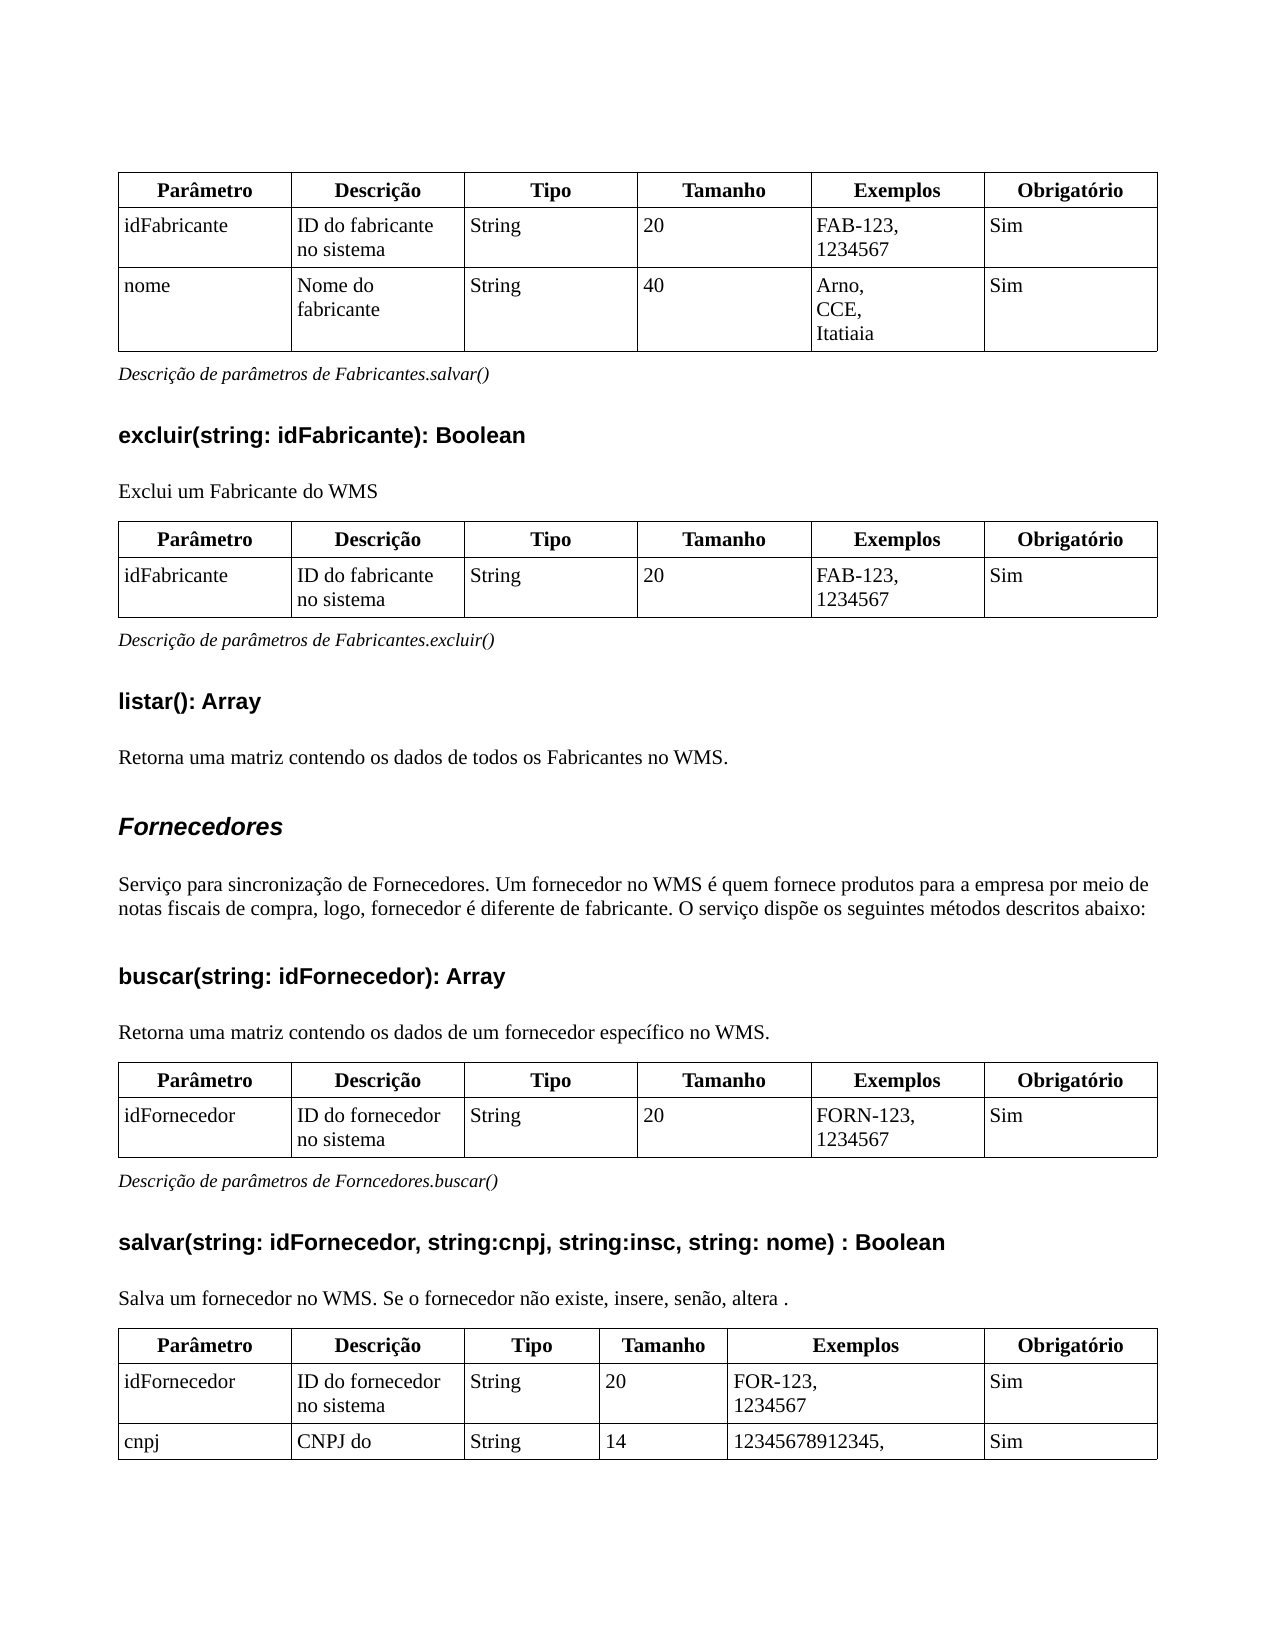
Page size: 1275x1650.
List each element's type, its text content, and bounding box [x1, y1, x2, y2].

subtitle listar(): Array [118, 688, 1157, 715]
table_header Exemplos [812, 173, 984, 207]
table_header Descrição [292, 522, 464, 557]
subtitle buscar(string: idFornecedor): Array [118, 963, 1157, 989]
table_cell 14 [600, 1424, 727, 1458]
table_cell CNPJ do [292, 1424, 464, 1458]
table_header Tipo [465, 173, 637, 207]
table_cell Arno, CCE, Itatiaia [812, 268, 984, 351]
table_cell cnpj [119, 1424, 291, 1458]
table_cell Sim [985, 1098, 1157, 1157]
text Exclui um Fabricante do WMS [118, 479, 1157, 503]
table_cell FORN-123, 1234567 [812, 1098, 984, 1157]
table_cell FAB-123, 1234567 [812, 208, 984, 267]
table_cell String [465, 1364, 599, 1423]
text Salva um fornecedor no WMS. Se o fornecedor não existe, insere, senão, altera . [118, 1286, 1157, 1309]
table_header Obrigatório [985, 1063, 1157, 1097]
table_cell String [465, 1424, 599, 1458]
table_cell Sim [985, 268, 1157, 351]
table_cell ID do fornecedor no sistema [292, 1364, 464, 1423]
table_cell String [465, 1098, 637, 1157]
text Serviço para sincronização de Fornecedores. Um fornecedor no WMS é quem fornece produtos para a empresa por meio de notas fiscais de compra, logo, fornecedor é diferente de fabricante. O serviço dispõe os seguintes métodos descritos abaixo: [118, 872, 1157, 920]
table_header Obrigatório [985, 1329, 1157, 1363]
table_header Obrigatório [985, 522, 1157, 557]
table_header Exemplos [812, 522, 984, 557]
subtitle Fornecedores [118, 812, 1157, 841]
subtitle salvar(string: idFornecedor, string:cnpj, string:insc, string: nome) : Boolean [118, 1229, 1157, 1255]
table_header Parâmetro [119, 173, 291, 207]
table_cell FAB-123, 1234567 [812, 558, 984, 617]
table_cell idFabricante [119, 558, 291, 617]
table_header Obrigatório [985, 173, 1157, 207]
table_cell nome [119, 268, 291, 351]
table_header Descrição [292, 1063, 464, 1097]
table_cell 20 [600, 1364, 727, 1423]
table_header Exemplos [728, 1329, 984, 1363]
subtitle excluir(string: idFabricante): Boolean [118, 422, 1157, 449]
table_header Tamanho [638, 1063, 811, 1097]
table_cell idFabricante [119, 208, 291, 267]
table_cell FOR-123, 1234567 [728, 1364, 984, 1423]
table_cell ID do fabricante no sistema [292, 208, 464, 267]
table_header Parâmetro [119, 522, 291, 557]
text Retorna uma matriz contendo os dados de um fornecedor específico no WMS. [118, 1019, 1157, 1044]
text Descrição de parâmetros de Forncedores.buscar() [118, 1169, 1157, 1191]
table_cell 40 [638, 268, 811, 351]
table_cell ID do fornecedor no sistema [292, 1098, 464, 1157]
table_header Tamanho [600, 1329, 727, 1363]
table_cell Sim [985, 1424, 1157, 1458]
table_cell Nome do fabricante [292, 268, 464, 351]
table_cell 20 [638, 558, 811, 617]
text Descrição de parâmetros de Fabricantes.salvar() [118, 363, 1157, 385]
table_cell idFornecedor [119, 1098, 291, 1157]
table_cell 12345678912345, [728, 1424, 984, 1458]
table_cell ID do fabricante no sistema [292, 558, 464, 617]
table_cell String [465, 268, 637, 351]
table_header Parâmetro [119, 1329, 291, 1363]
table_header Tipo [465, 1329, 599, 1363]
text Retorna uma matriz contendo os dados de todos os Fabricantes no WMS. [118, 745, 1157, 769]
table_header Tamanho [638, 522, 811, 557]
table_cell Sim [985, 558, 1157, 617]
table_header Descrição [292, 173, 464, 207]
table_header Tamanho [638, 173, 811, 207]
table_cell idFornecedor [119, 1364, 291, 1423]
table_cell 20 [638, 1098, 811, 1157]
table_header Tipo [465, 1063, 637, 1097]
table_header Tipo [465, 522, 637, 557]
text Descrição de parâmetros de Fabricantes.excluir() [118, 629, 1157, 651]
table_cell String [465, 558, 637, 617]
table_cell String [465, 208, 637, 267]
table_cell Sim [985, 208, 1157, 267]
table_cell 20 [638, 208, 811, 267]
table_header Descrição [292, 1329, 464, 1363]
table_cell Sim [985, 1364, 1157, 1423]
table_header Exemplos [812, 1063, 984, 1097]
table_header Parâmetro [119, 1063, 291, 1097]
